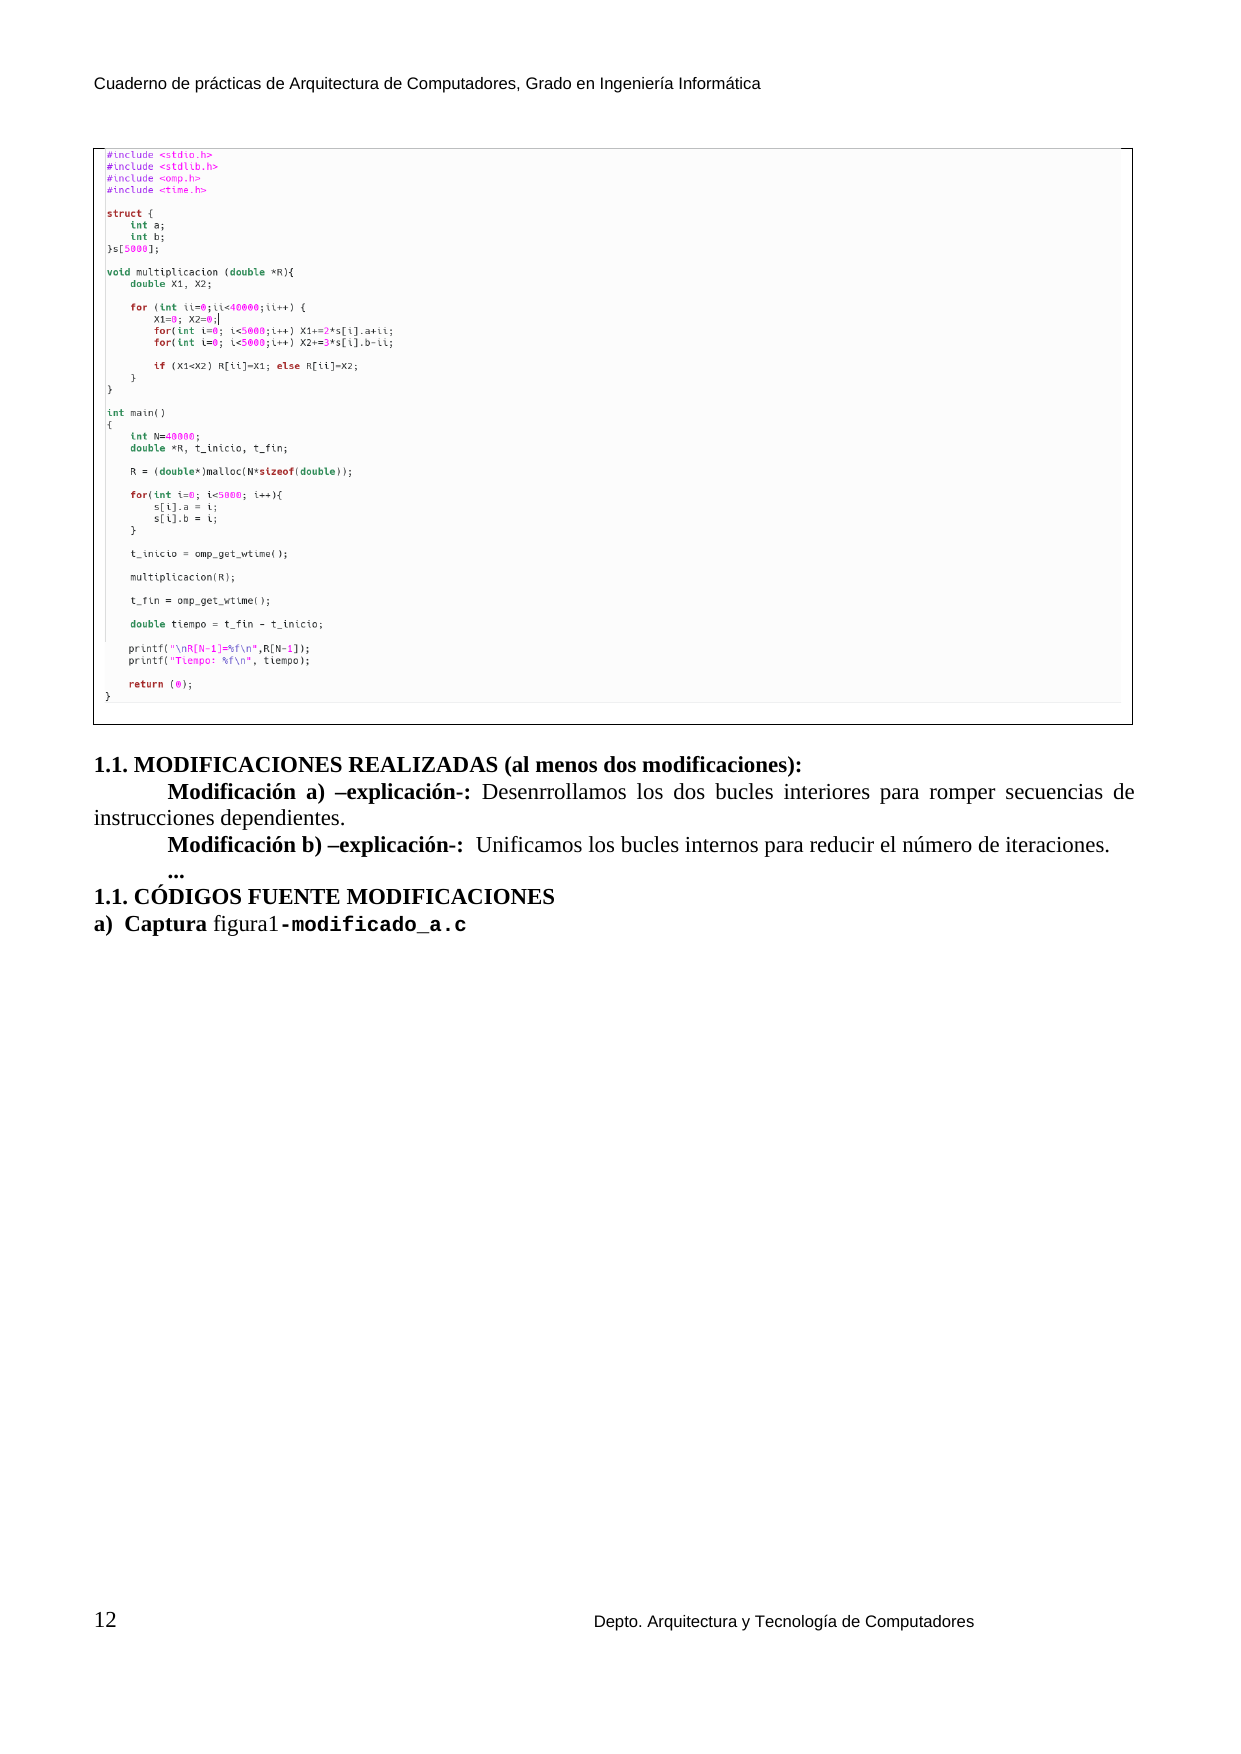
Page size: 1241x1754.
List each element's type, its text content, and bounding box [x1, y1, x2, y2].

text ... [94, 857, 1136, 883]
table_header [94, 149, 1132, 724]
text Modificación a) –explicación-: Desenrrollamos los dos bucles interiores para romper secuencias de instrucciones dependientes. [94, 778, 1136, 831]
text Modificación b) –explicación-: Unificamos los bucles internos para reducir el número de iteraciones. [94, 831, 1136, 857]
picture [104, 148, 1122, 703]
text a) Captura figura1-modificado_a.c [94, 910, 1136, 937]
text 1.1. MODIFICACIONES REALIZADAS (al menos dos modificaciones): [94, 752, 1136, 778]
text 1.1. CÓDIGOS FUENTE MODIFICACIONES [94, 883, 1136, 910]
